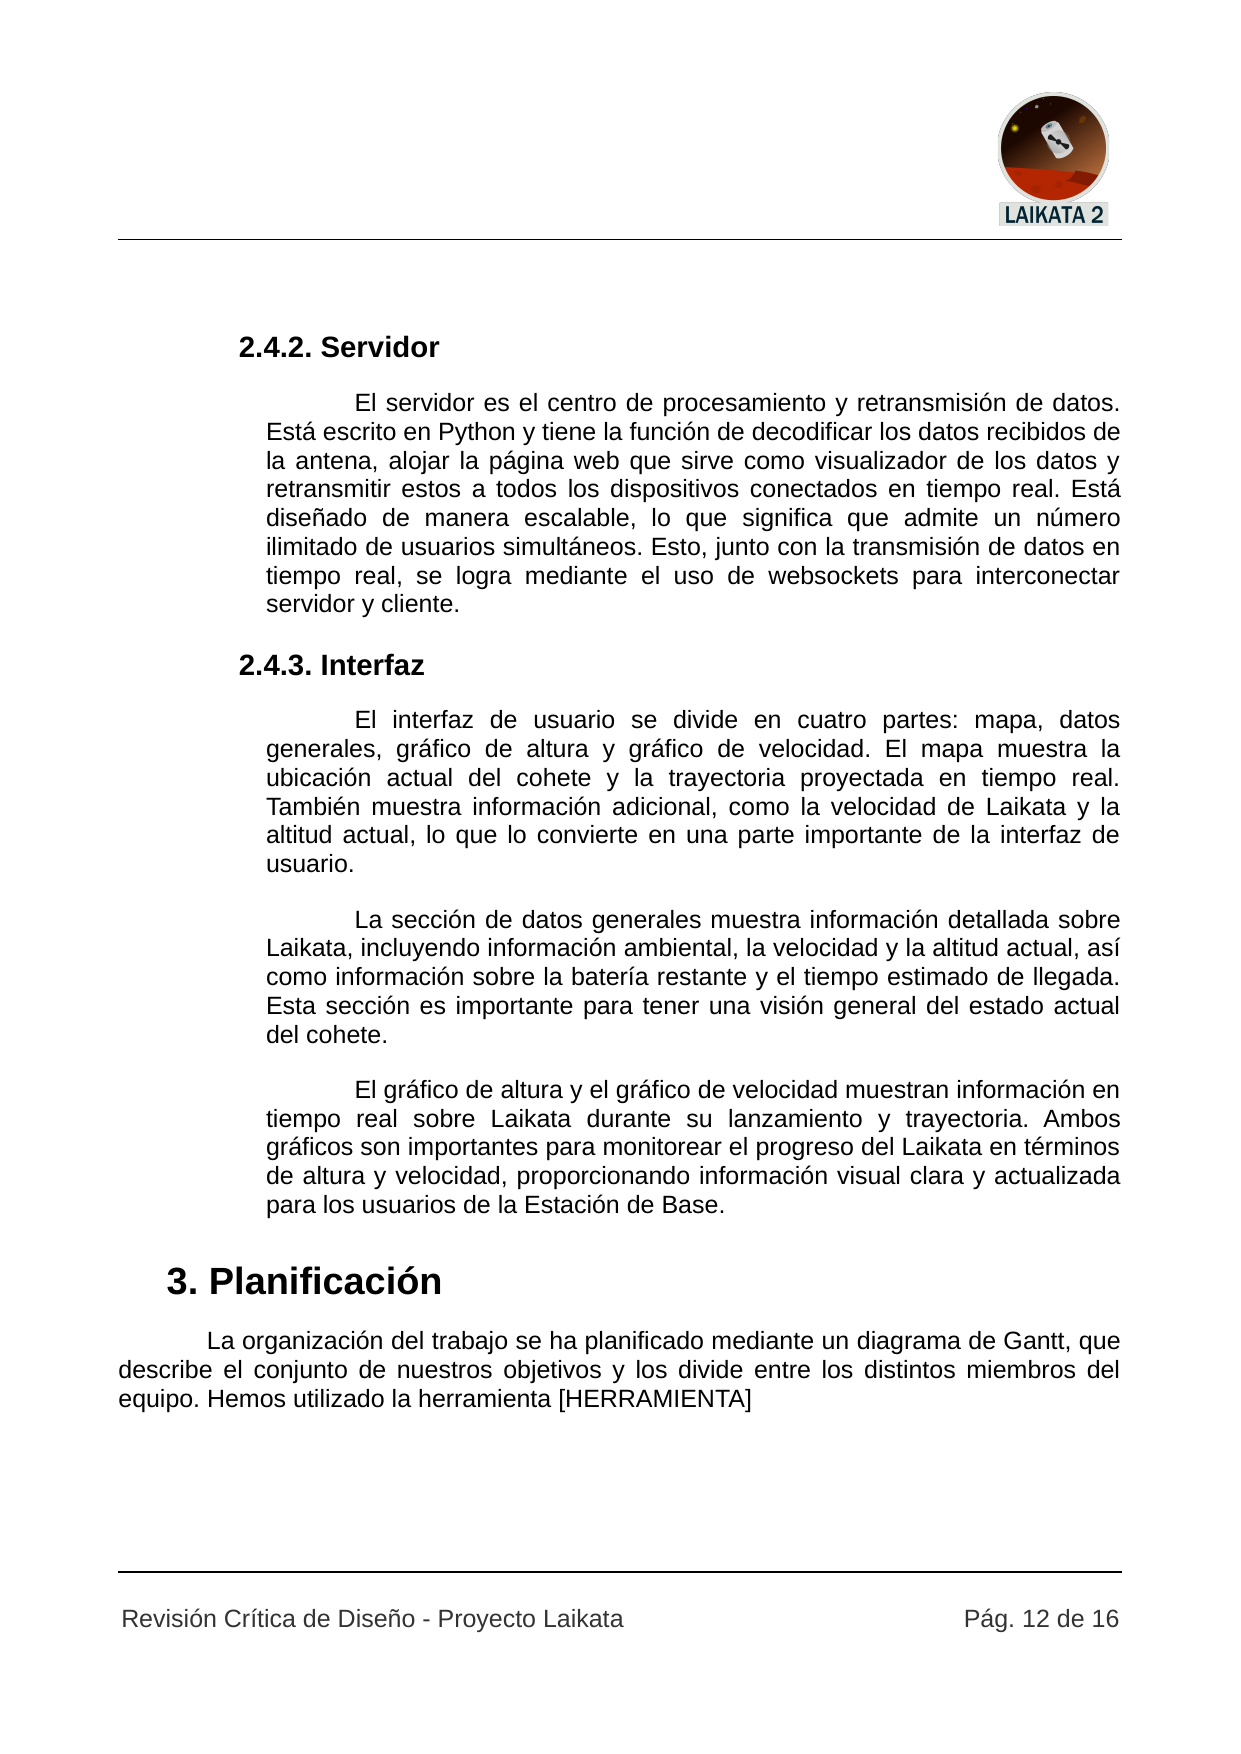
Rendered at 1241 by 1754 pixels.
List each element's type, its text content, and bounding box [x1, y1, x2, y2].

text El gráfico de altura y el gráfico de velocidad muestran información en tiempo real sobre Laikata durante su lanzamiento y trayectoria. Ambos gráficos son importantes para monitorear el progreso del Laikata en términos de altura y velocidad, proporcionando información visual clara y actualizada para los usuarios de la Estación de Base. [266, 1075, 1122, 1219]
picture [997, 92, 1110, 226]
text El interfaz de usuario se divide en cuatro partes: mapa, datos generales, gráfico de altura y gráfico de velocidad. El mapa muestra la ubicación actual del cohete y la trayectoria proyectada en tiempo real. También muestra información adicional, como la velocidad de Laikata y la altitud actual, lo que lo convierte en una parte importante de la interfaz de usuario. [266, 706, 1122, 878]
subtitle Servidor [231, 330, 1122, 364]
text El servidor es el centro de procesamiento y retransmisión de datos. Está escrito en Python y tiene la función de decodificar los datos recibidos de la antena, alojar la página web que sirve como visualizador de los datos y retransmitir estos a todos los dispositivos conectados en tiempo real. Está diseñado de manera escalable, lo que significa que admite un número ilimitado de usuarios simultáneos. Esto, junto con la transmisión de datos en tiempo real, se logra mediante el uso de websockets para interconectar servidor y cliente. [266, 388, 1122, 618]
subtitle Planificación [156, 1258, 1122, 1302]
subtitle Interfaz [231, 647, 1122, 681]
text La organización del trabajo se ha planificado mediante un diagrama de Gantt, que describe el conjunto de nuestros objetivos y los divide entre los distintos miembros del equipo. Hemos utilizado la herramienta [HERRAMIENTA] [118, 1326, 1122, 1413]
text La sección de datos generales muestra información detallada sobre Laikata, incluyendo información ambiental, la velocidad y la altitud actual, así como información sobre la batería restante y el tiempo estimado de llegada. Esta sección es importante para tener una visión general del estado actual del cohete. [266, 904, 1122, 1048]
